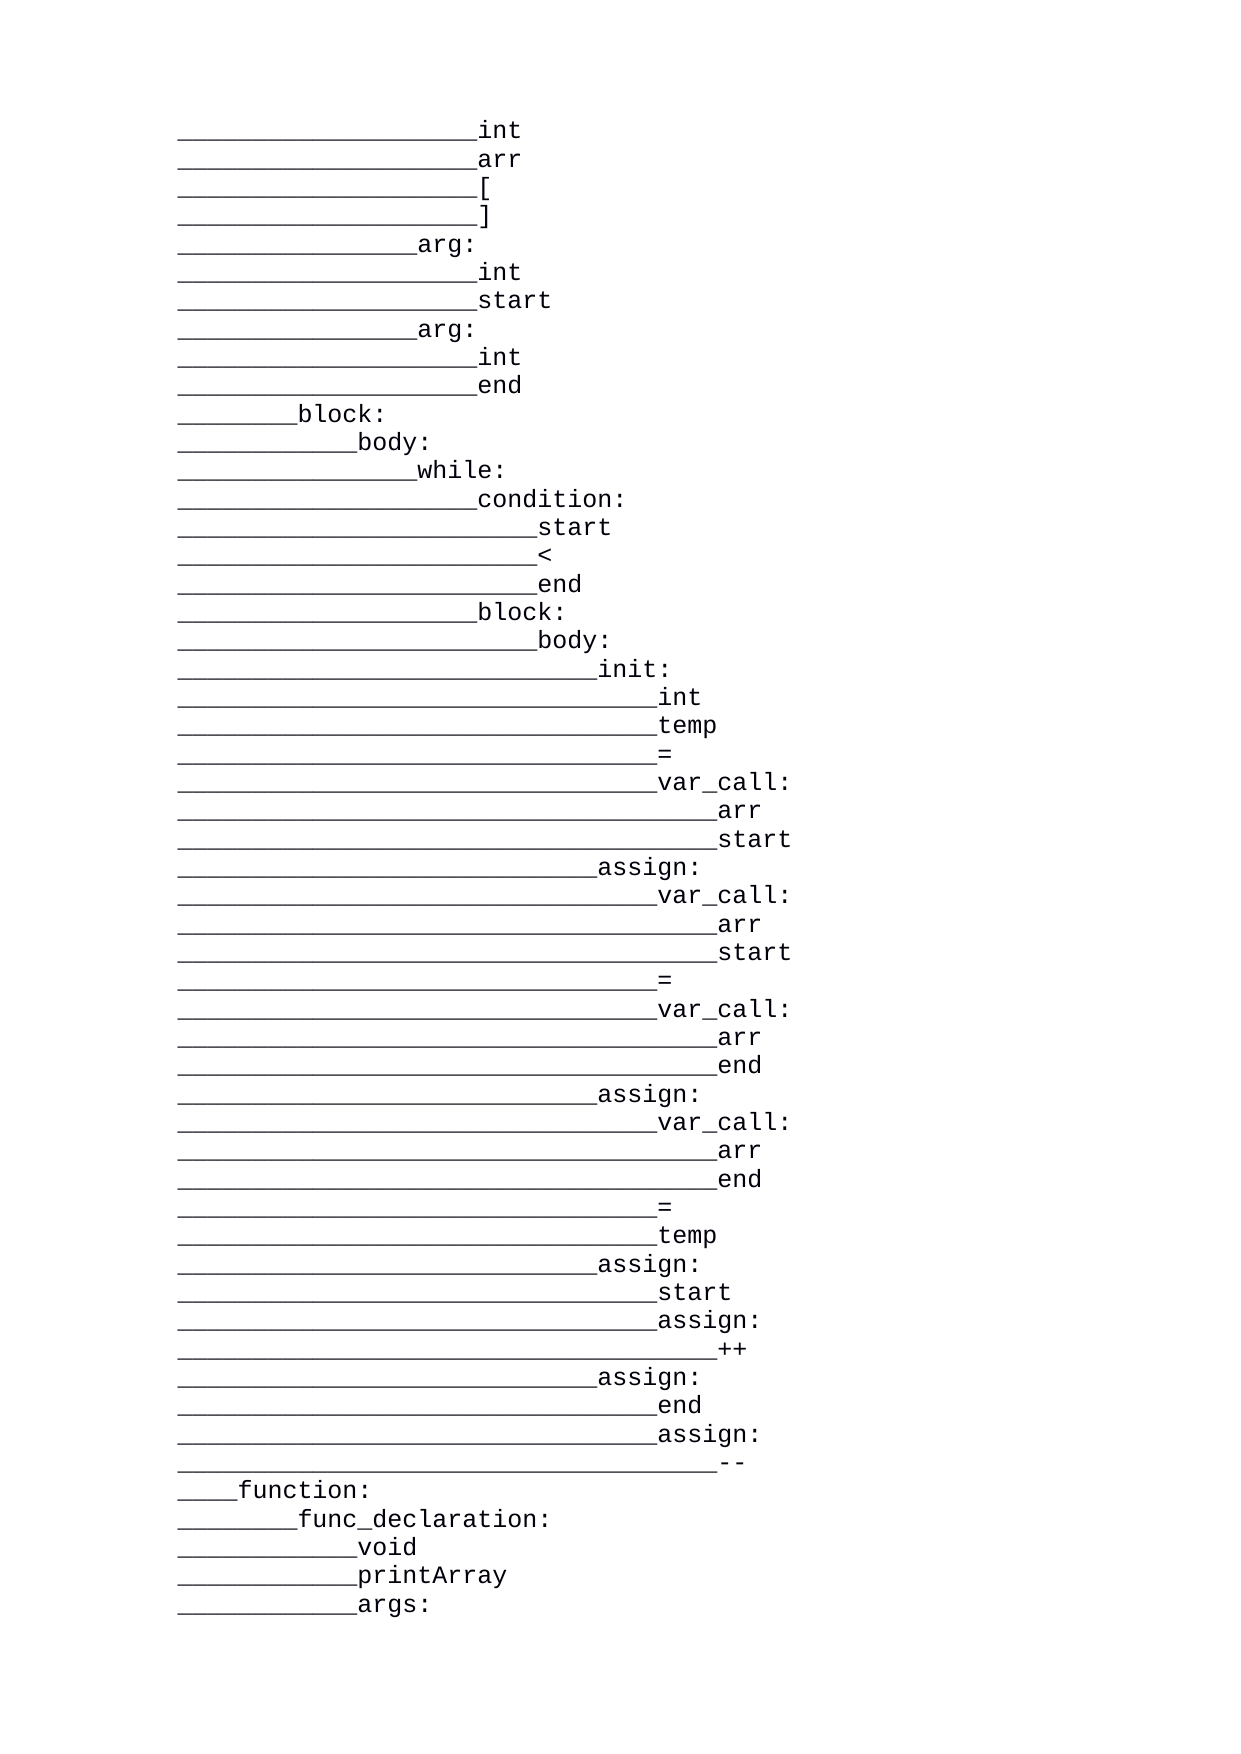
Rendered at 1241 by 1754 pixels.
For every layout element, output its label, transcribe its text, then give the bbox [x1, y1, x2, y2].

text ________________________________var_call: [177, 1110, 1152, 1138]
text ____________________________________-- [177, 1450, 1152, 1478]
text ____________________________________arr [177, 911, 1152, 940]
text ____________void [177, 1535, 1152, 1563]
text ____________________condition: [177, 486, 1152, 515]
text ________________________________= [177, 741, 1152, 770]
text ____________________arr [177, 146, 1152, 175]
text ____________________________assign: [177, 855, 1152, 883]
text ________________________________end [177, 1393, 1152, 1421]
text ________________________end [177, 571, 1152, 600]
text ____________________________________arr [177, 798, 1152, 826]
text ____________________________________end [177, 1166, 1152, 1195]
text ________________________________var_call: [177, 770, 1152, 798]
text ________________________________assign: [177, 1308, 1152, 1336]
text ____function: [177, 1478, 1152, 1506]
text ____________printArray [177, 1563, 1152, 1591]
text ________________________________var_call: [177, 996, 1152, 1025]
text ____________________int [177, 345, 1152, 373]
text ________________________________int [177, 685, 1152, 713]
text ________________________________start [177, 1280, 1152, 1308]
text ________________________________assign: [177, 1421, 1152, 1450]
text ____________body: [177, 430, 1152, 458]
text ________________________________temp [177, 713, 1152, 741]
text ____________________] [177, 203, 1152, 231]
text ____________________________________arr [177, 1138, 1152, 1166]
text ____________________________________start [177, 826, 1152, 855]
text ____________________________________arr [177, 1025, 1152, 1053]
text ________________arg: [177, 316, 1152, 345]
text ________________arg: [177, 231, 1152, 260]
text ________________________________temp [177, 1223, 1152, 1251]
text ____________________________assign: [177, 1081, 1152, 1110]
text ________________while: [177, 458, 1152, 486]
text ____________________________________++ [177, 1336, 1152, 1365]
text ________________________________= [177, 1195, 1152, 1223]
text ____________________________assign: [177, 1251, 1152, 1280]
text ____________________________assign: [177, 1365, 1152, 1393]
text ________________________body: [177, 628, 1152, 656]
text ____________________start [177, 288, 1152, 316]
text ________block: [177, 401, 1152, 430]
text ________________________< [177, 543, 1152, 571]
text ____________________block: [177, 600, 1152, 628]
text ____________________int [177, 260, 1152, 288]
text ________________________start [177, 515, 1152, 543]
text ____________________________________end [177, 1053, 1152, 1081]
text ____________args: [177, 1591, 1152, 1620]
text ________func_declaration: [177, 1506, 1152, 1535]
text ____________________[ [177, 175, 1152, 203]
text ________________________________var_call: [177, 883, 1152, 911]
text ____________________________init: [177, 656, 1152, 685]
text ________________________________= [177, 968, 1152, 996]
text ____________________end [177, 373, 1152, 401]
text ____________________int [177, 118, 1152, 146]
text ____________________________________start [177, 940, 1152, 968]
